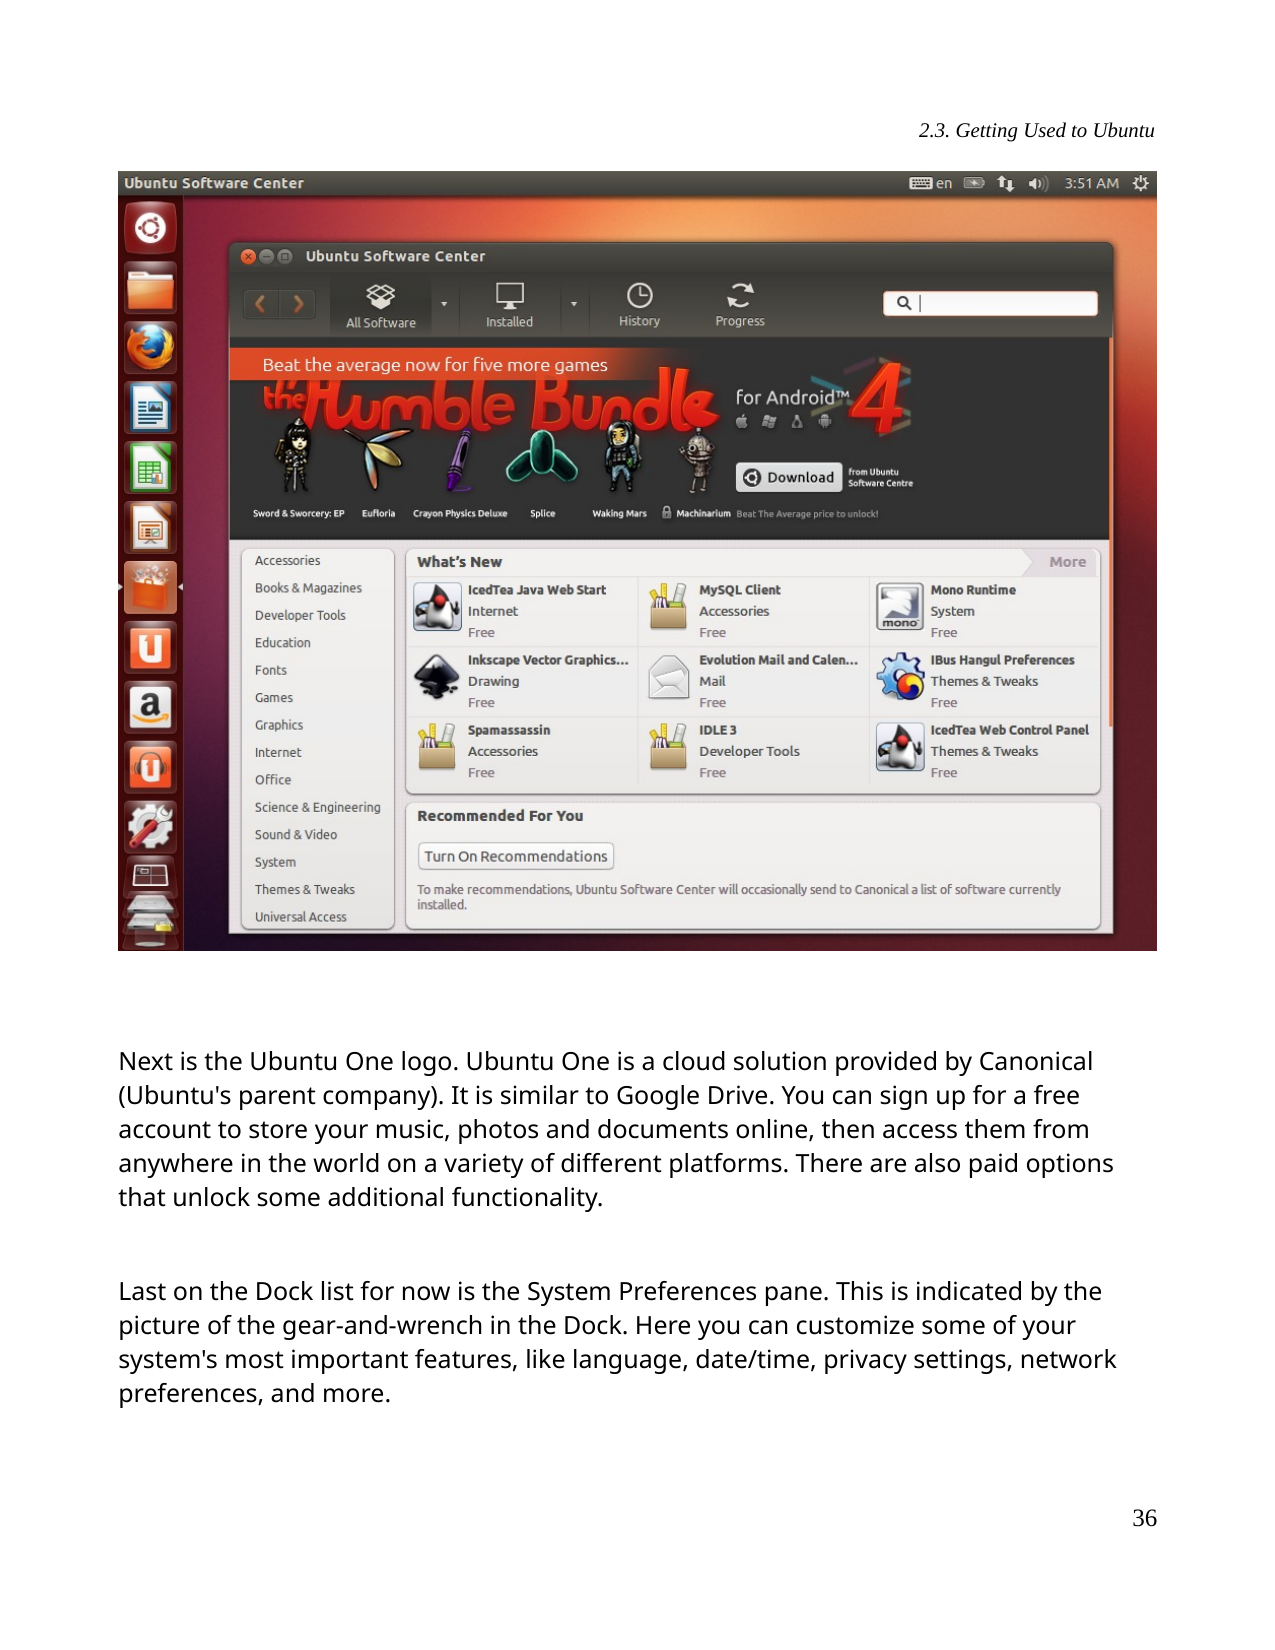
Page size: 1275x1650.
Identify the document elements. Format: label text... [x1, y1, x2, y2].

text Next is the Ubuntu One logo. Ubuntu One is a cloud solution provided by Canonical (Ubuntu's parent company). It is similar to Google Drive. You can sign up for a free account to store your music, photos and documents online, then access them from anywhere in the world on a variety of different platforms. There are also paid options that unlock some additional functionality. [118, 1044, 1157, 1214]
picture [118, 171, 1157, 951]
text Last on the Dock list for now is the System Preferences pane. This is indicated by the picture of the gear-and-wrench in the Dock. Here you can customize some of your system's most important features, like language, date/time, privacy settings, network preferences, and more. [118, 1273, 1157, 1409]
